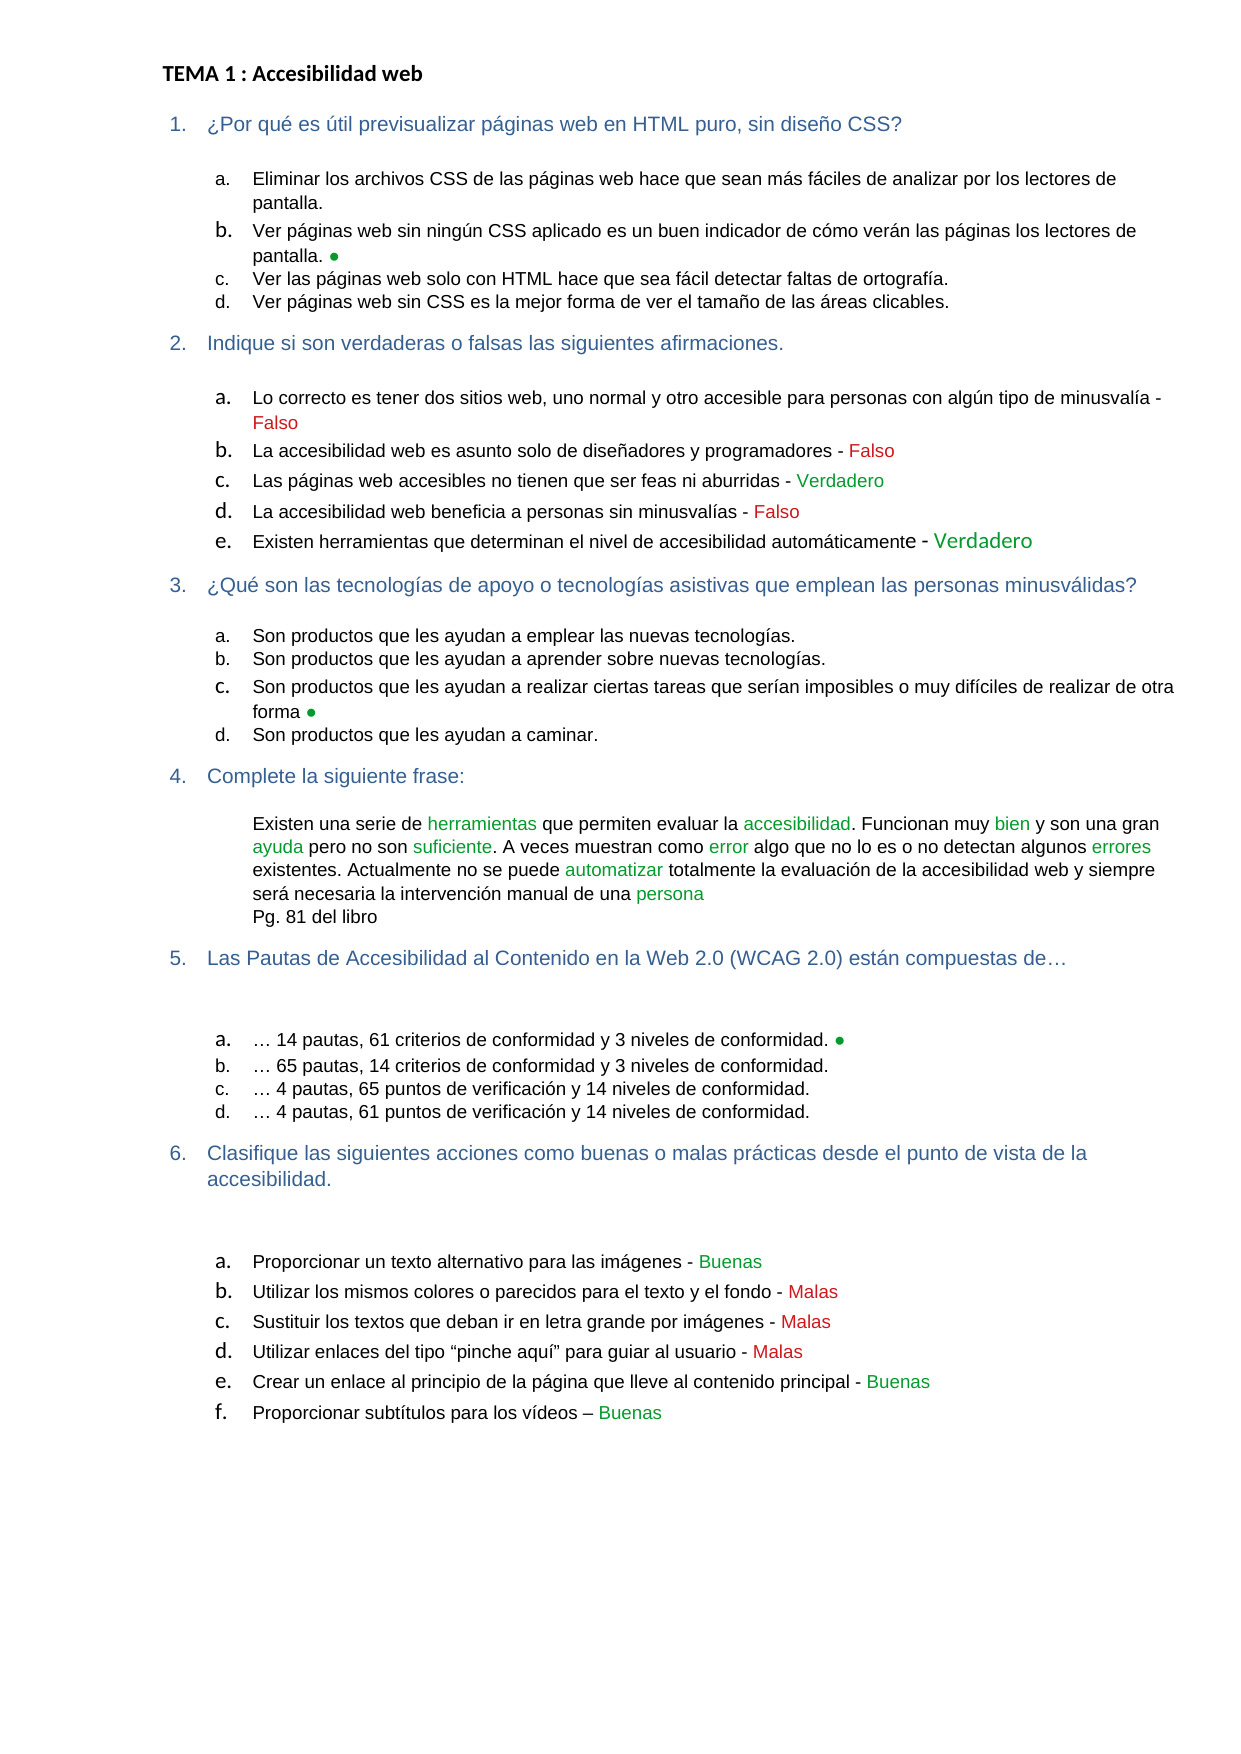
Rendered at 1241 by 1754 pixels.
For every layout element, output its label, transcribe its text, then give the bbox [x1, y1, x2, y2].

list La accesibilidad web es asunto solo de diseñadores y programadores - Falso [215, 435, 1181, 463]
list Ver las páginas web solo con HTML hace que sea fácil detectar faltas de ortografía. [215, 268, 1181, 289]
list Utilizar enlaces del tipo “pinche aquí” para guiar al usuario - Malas [215, 1336, 1181, 1364]
subtitle Complete la siguiente frase: [169, 764, 1181, 788]
list Existen herramientas que determinan el nivel de accesibilidad automáticamente - Verdadero [215, 526, 1181, 554]
list Crear un enlace al principio de la página que lleve al contenido principal - Buenas [215, 1367, 1181, 1394]
list Sustituir los textos que deban ir en letra grande por imágenes - Malas [215, 1306, 1181, 1334]
subtitle Clasifique las siguientes acciones como buenas o malas prácticas desde el punto de vista de la accesibilidad. [169, 1141, 1181, 1191]
subtitle ¿Qué son las tecnologías de apoyo o tecnologías asistivas que emplean las personas minusválidas? [169, 573, 1181, 623]
list La accesibilidad web beneficia a personas sin minusvalías - Falso [215, 496, 1181, 524]
list Ver páginas web sin CSS es la mejor forma de ver el tamaño de las áreas clicables. [215, 291, 1181, 312]
subtitle ¿Por qué es útil previsualizar páginas web en HTML puro, sin diseño CSS? [169, 112, 1181, 136]
list Proporcionar subtítulos para los vídeos – Buenas [215, 1397, 1181, 1425]
text TEMA 1 : Accesibilidad web [162, 59, 1181, 87]
list Las páginas web accesibles no tienen que ser feas ni aburridas - Verdadero [215, 466, 1181, 493]
list Existen una serie de herramientas que permiten evaluar la accesibilidad. Funcionan muy bien y son una gran ayuda pero no son suficiente. A veces muestran como error algo que no lo es o no detectan algunos errores existentes. Actualmente no se puede automatizar totalmente la evaluación de la accesibilidad web y siempre será necesaria la intervención manual de una persona [252, 789, 1181, 904]
list Proporcionar un texto alternativo para las imágenes - Buenas [215, 1246, 1181, 1274]
list Son productos que les ayudan a caminar. [215, 724, 1181, 745]
list … 4 pautas, 61 puntos de verificación y 14 niveles de conformidad. [215, 1101, 1181, 1123]
list Utilizar los mismos colores o parecidos para el texto y el fondo - Malas [215, 1276, 1181, 1304]
list Son productos que les ayudan a realizar ciertas tareas que serían imposibles o muy difíciles de realizar de otra forma ● [215, 671, 1181, 722]
subtitle Las Pautas de Accesibilidad al Contenido en la Web 2.0 (WCAG 2.0) están compuestas de… [169, 946, 1181, 969]
list Pg. 81 del libro [252, 906, 1181, 927]
list … 65 pautas, 14 criterios de conformidad y 3 niveles de conformidad. [215, 1055, 1181, 1076]
list Eliminar los archivos CSS de las páginas web hace que sean más fáciles de analizar por los lectores de pantalla. [215, 168, 1181, 213]
list Son productos que les ayudan a aprender sobre nuevas tecnologías. [215, 648, 1181, 669]
list Ver páginas web sin ningún CSS aplicado es un buen indicador de cómo verán las páginas los lectores de pantalla. ● [215, 215, 1181, 266]
list … 14 pautas, 61 criterios de conformidad y 3 niveles de conformidad. ● [215, 1024, 1181, 1052]
list … 4 pautas, 65 puntos de verificación y 14 niveles de conformidad. [215, 1078, 1181, 1099]
list Lo correcto es tener dos sitios web, uno normal y otro accesible para personas con algún tipo de minusvalía - Falso [215, 382, 1181, 434]
list Son productos que les ayudan a emplear las nuevas tecnologías. [215, 624, 1181, 646]
subtitle Indique si son verdaderas o falsas las siguientes afirmaciones. [169, 331, 1181, 381]
